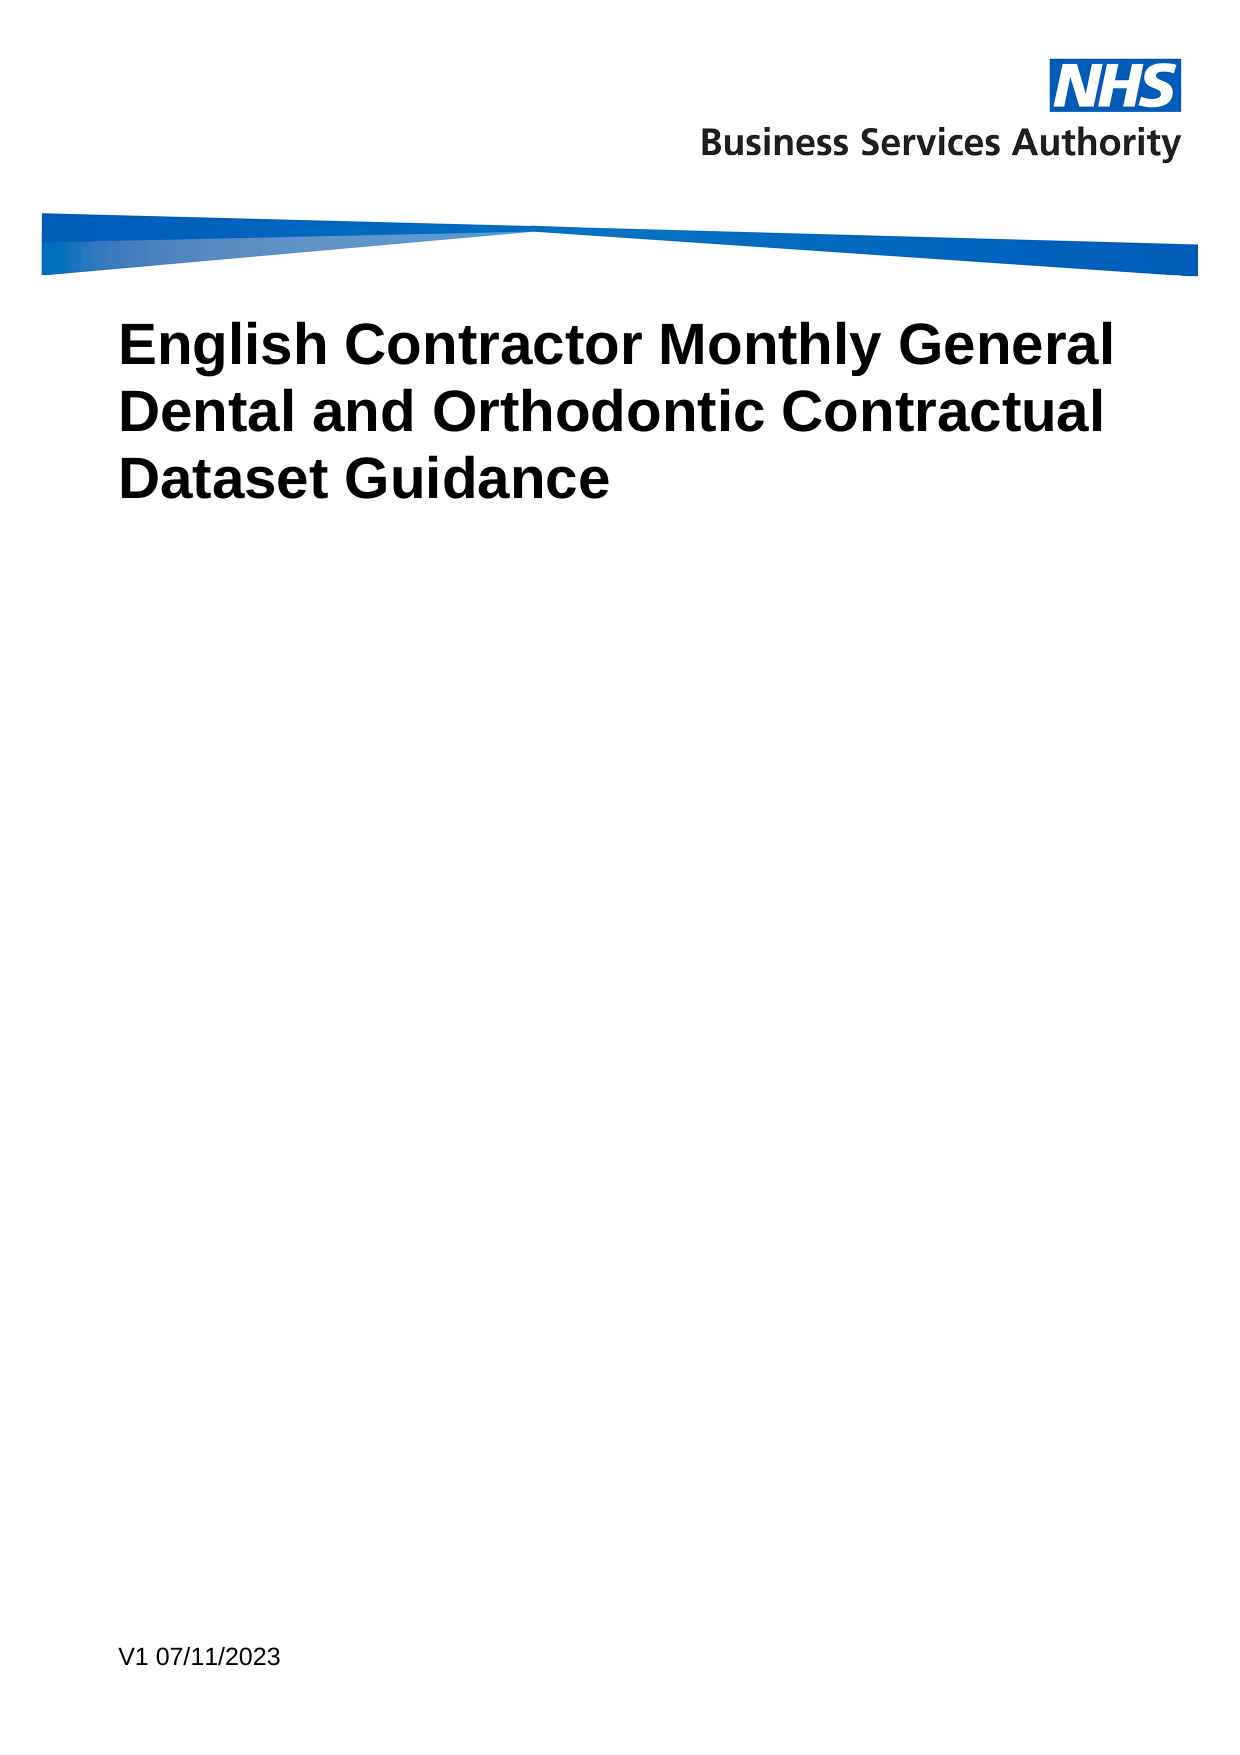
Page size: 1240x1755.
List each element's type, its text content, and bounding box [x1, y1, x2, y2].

text English Contractor Monthly General Dental and Orthodontic Contractual Dataset Guidance [118, 276, 1121, 511]
text [118, 176, 1121, 240]
